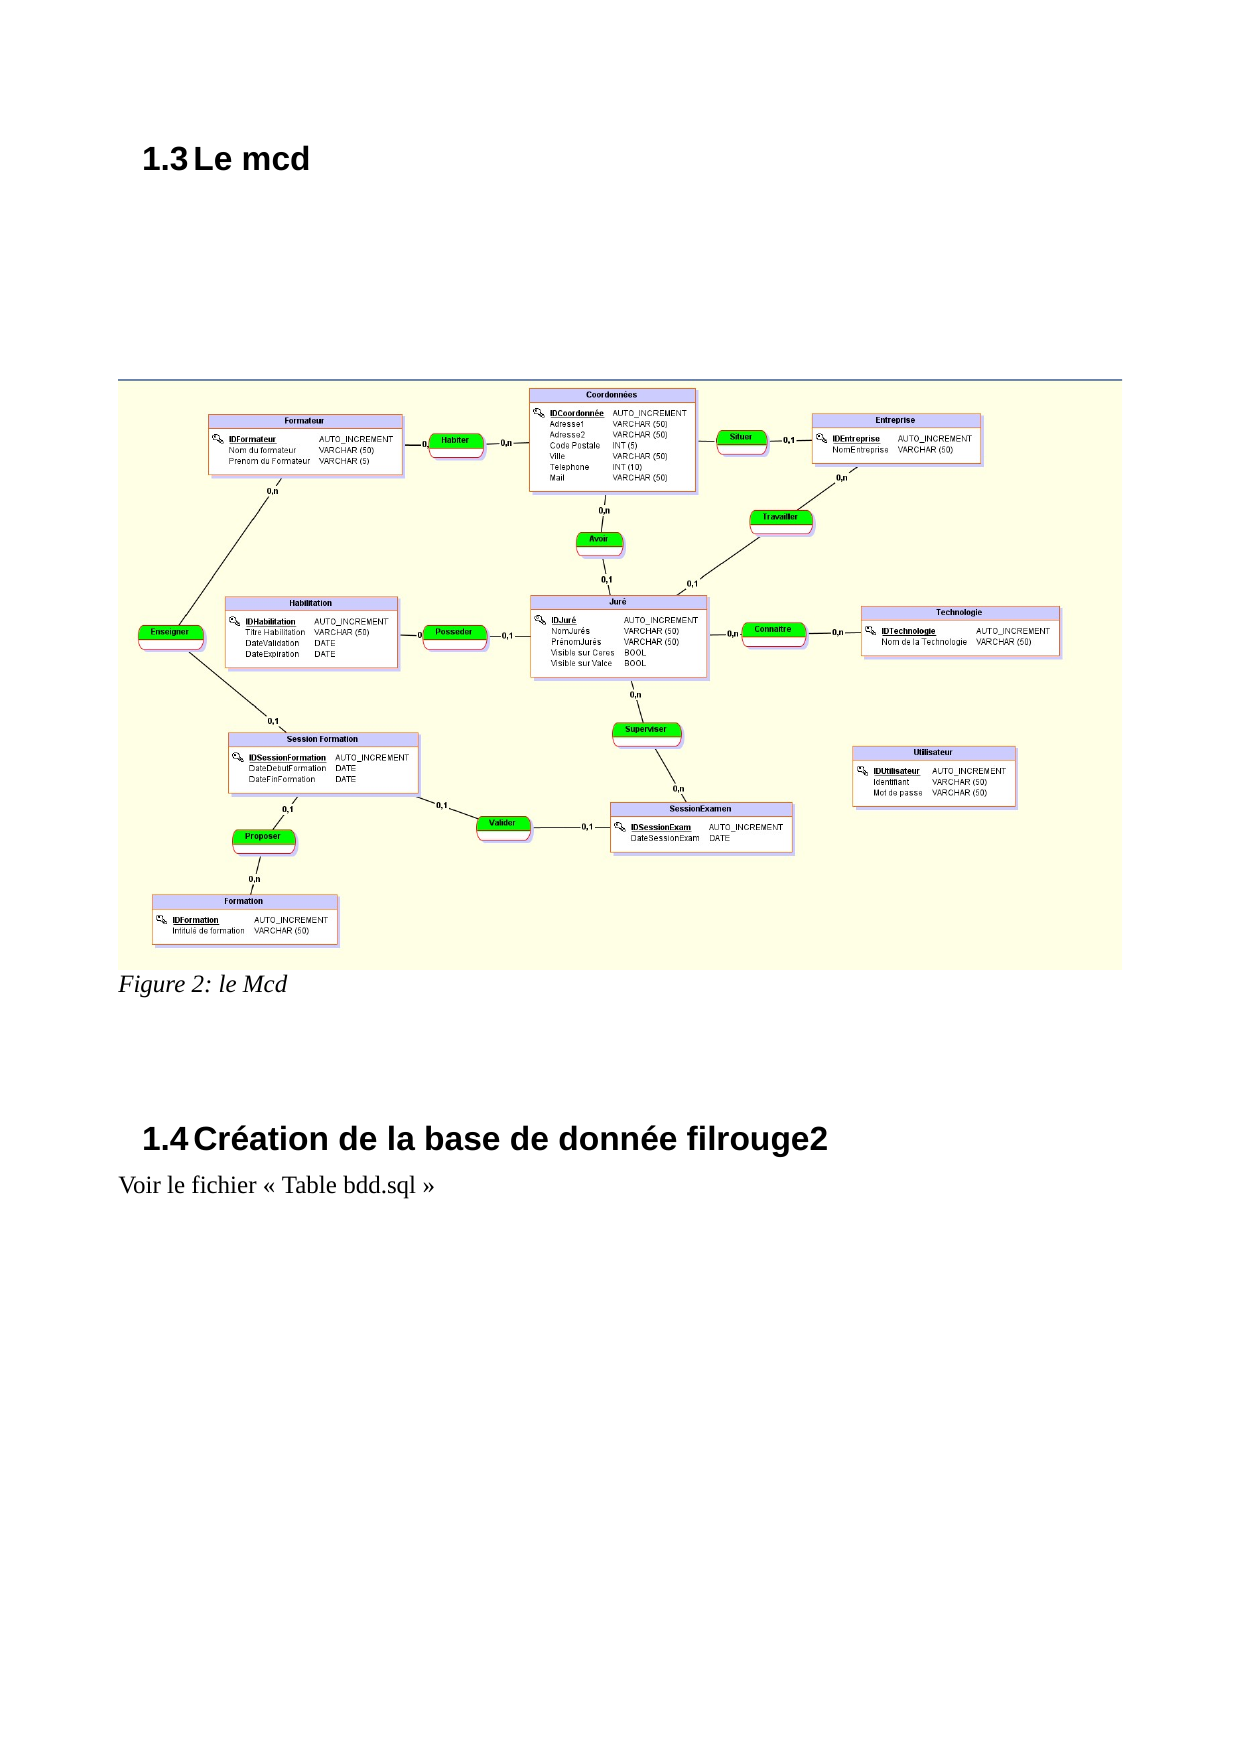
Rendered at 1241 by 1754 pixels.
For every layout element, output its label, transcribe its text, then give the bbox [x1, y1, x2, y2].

subtitle Création de la base de donnée filrouge2 [142, 1118, 1122, 1157]
text Voir le fichier « Table bdd.sql » [118, 1170, 1122, 1198]
text Figure 2: le Mcd [118, 970, 1122, 998]
subtitle Le mcd [142, 139, 1122, 178]
picture [118, 379, 1123, 970]
